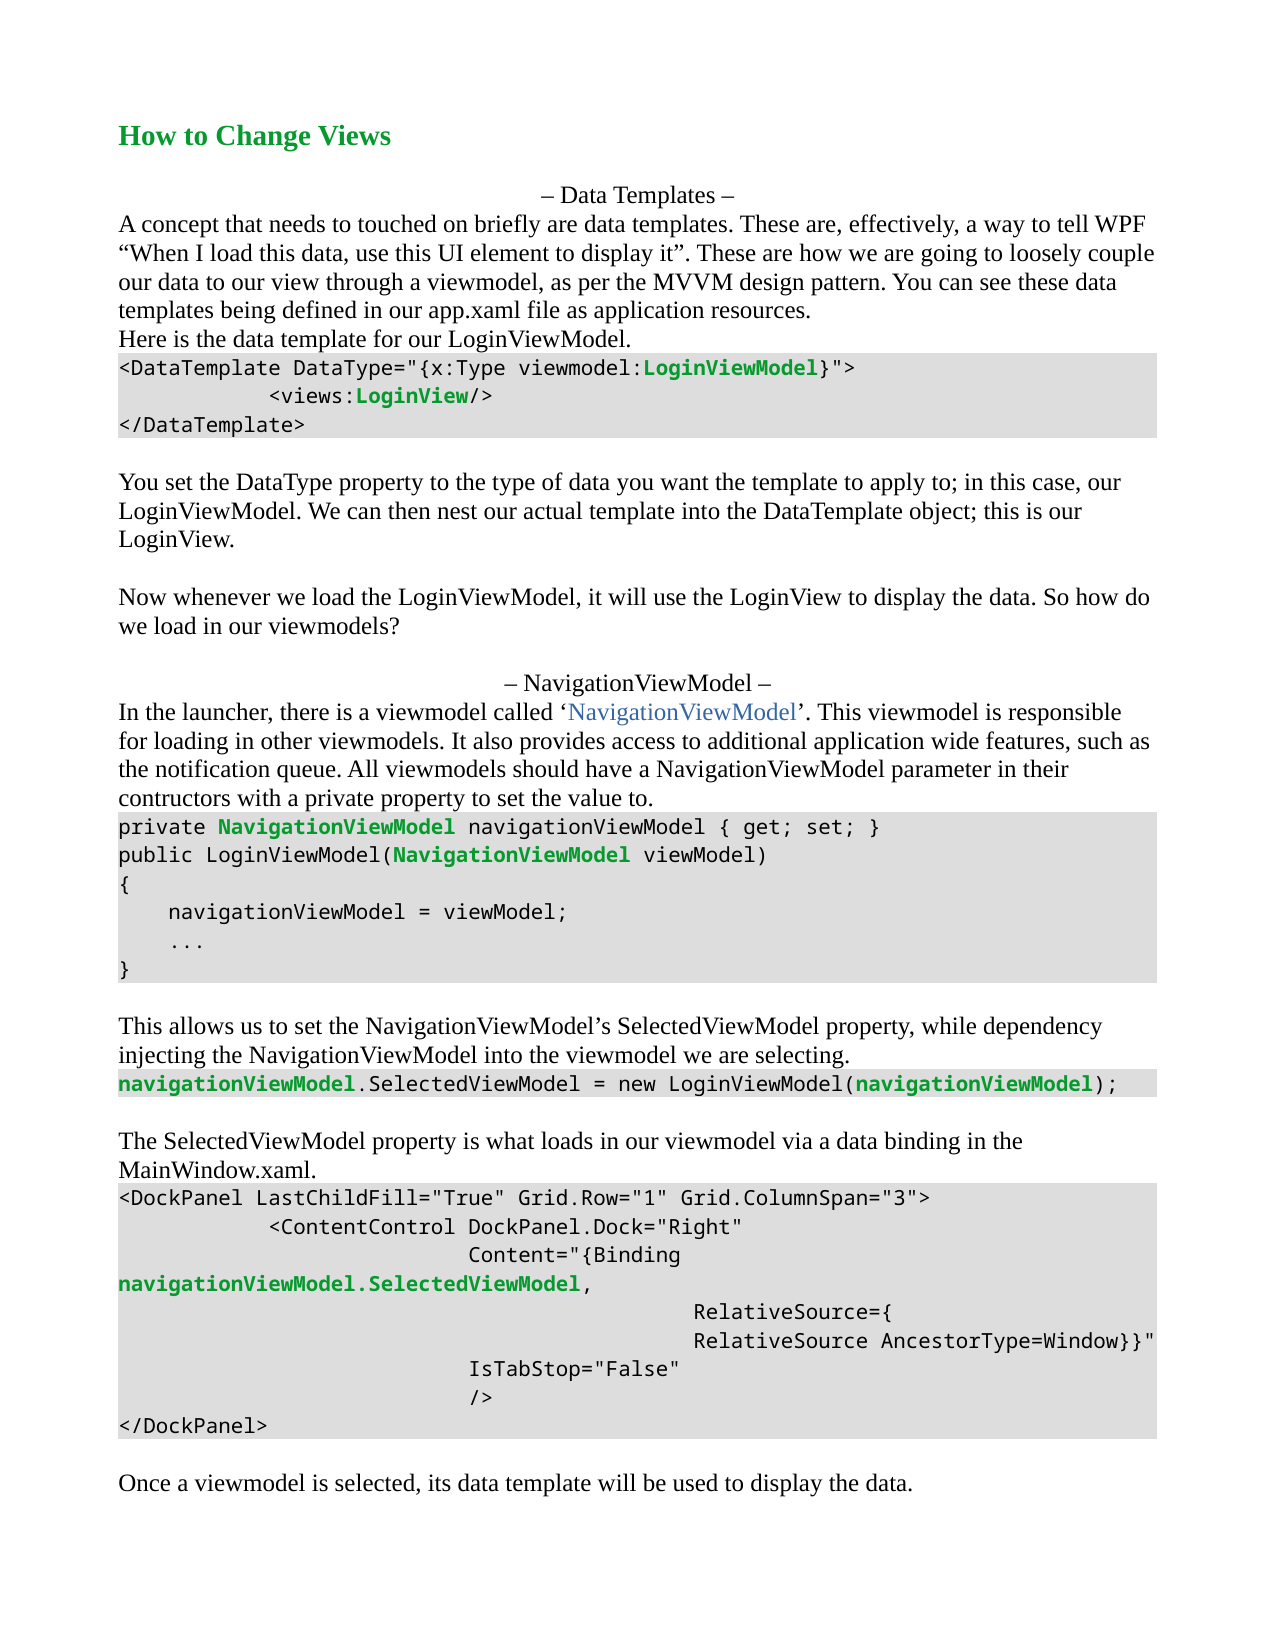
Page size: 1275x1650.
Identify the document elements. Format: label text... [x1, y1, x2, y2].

text private NavigationViewModel navigationViewModel { get; set; } public LoginViewModel(NavigationViewModel viewModel) { [118, 812, 1157, 897]
text <views:LoginView/> [118, 381, 1157, 410]
text RelativeSource AncestorType=Window}}" [118, 1326, 1157, 1354]
text The SelectedViewModel property is what loads in our viewmodel via a data binding in the MainWindow.xaml. [118, 1126, 1157, 1183]
text In the launcher, there is a viewmodel called ‘NavigationViewModel’. This viewmodel is responsible for loading in other viewmodels. It also provides access to additional application wide features, such as the notification queue. All viewmodels should have a NavigationViewModel parameter in their contructors with a private property to set the value to. [118, 697, 1157, 812]
text IsTabStop="False" [118, 1354, 1157, 1383]
text Content="{Binding navigationViewModel.SelectedViewModel, [118, 1240, 1157, 1297]
text navigationViewModel.SelectedViewModel = new LoginViewModel(navigationViewModel); [118, 1069, 1157, 1097]
text Once a viewmodel is selected, its data template will be used to display the data. [118, 1468, 1157, 1497]
text – Data Templates – [118, 180, 1157, 209]
text Here is the data template for our LoginViewModel. [118, 324, 1157, 353]
text You set the DataType property to the type of data you want the template to apply to; in this case, our LoginViewModel. We can then nest our actual template into the DataTemplate object; this is our LoginView. [118, 467, 1157, 553]
text </DataTemplate> [118, 410, 1157, 438]
text navigationViewModel = viewModel; ... } [118, 897, 1157, 983]
text Now whenever we load the LoginViewModel, it will use the LoginView to display the data. So how do we load in our viewmodels? [118, 582, 1157, 639]
text How to Change Views [118, 118, 1157, 152]
text <DataTemplate DataType="{x:Type viewmodel:LoginViewModel}"> [118, 353, 1157, 381]
text <ContentControl DockPanel.Dock="Right" [118, 1212, 1157, 1240]
text – NavigationViewModel – [118, 668, 1157, 697]
text This allows us to set the NavigationViewModel’s SelectedViewModel property, while dependency injecting the NavigationViewModel into the viewmodel we are selecting. [118, 1011, 1157, 1069]
text /> [118, 1383, 1157, 1411]
text </DockPanel> [118, 1411, 1157, 1439]
text A concept that needs to touched on briefly are data templates. These are, effectively, a way to tell WPF “When I load this data, use this UI element to display it”. These are how we are going to loosely couple our data to our view through a viewmodel, as per the MVVM design pattern. You can see these data templates being defined in our app.xaml file as application resources. [118, 209, 1157, 324]
text <DockPanel LastChildFill="True" Grid.Row="1" Grid.ColumnSpan="3"> [118, 1183, 1157, 1212]
text RelativeSource={ [118, 1297, 1157, 1326]
